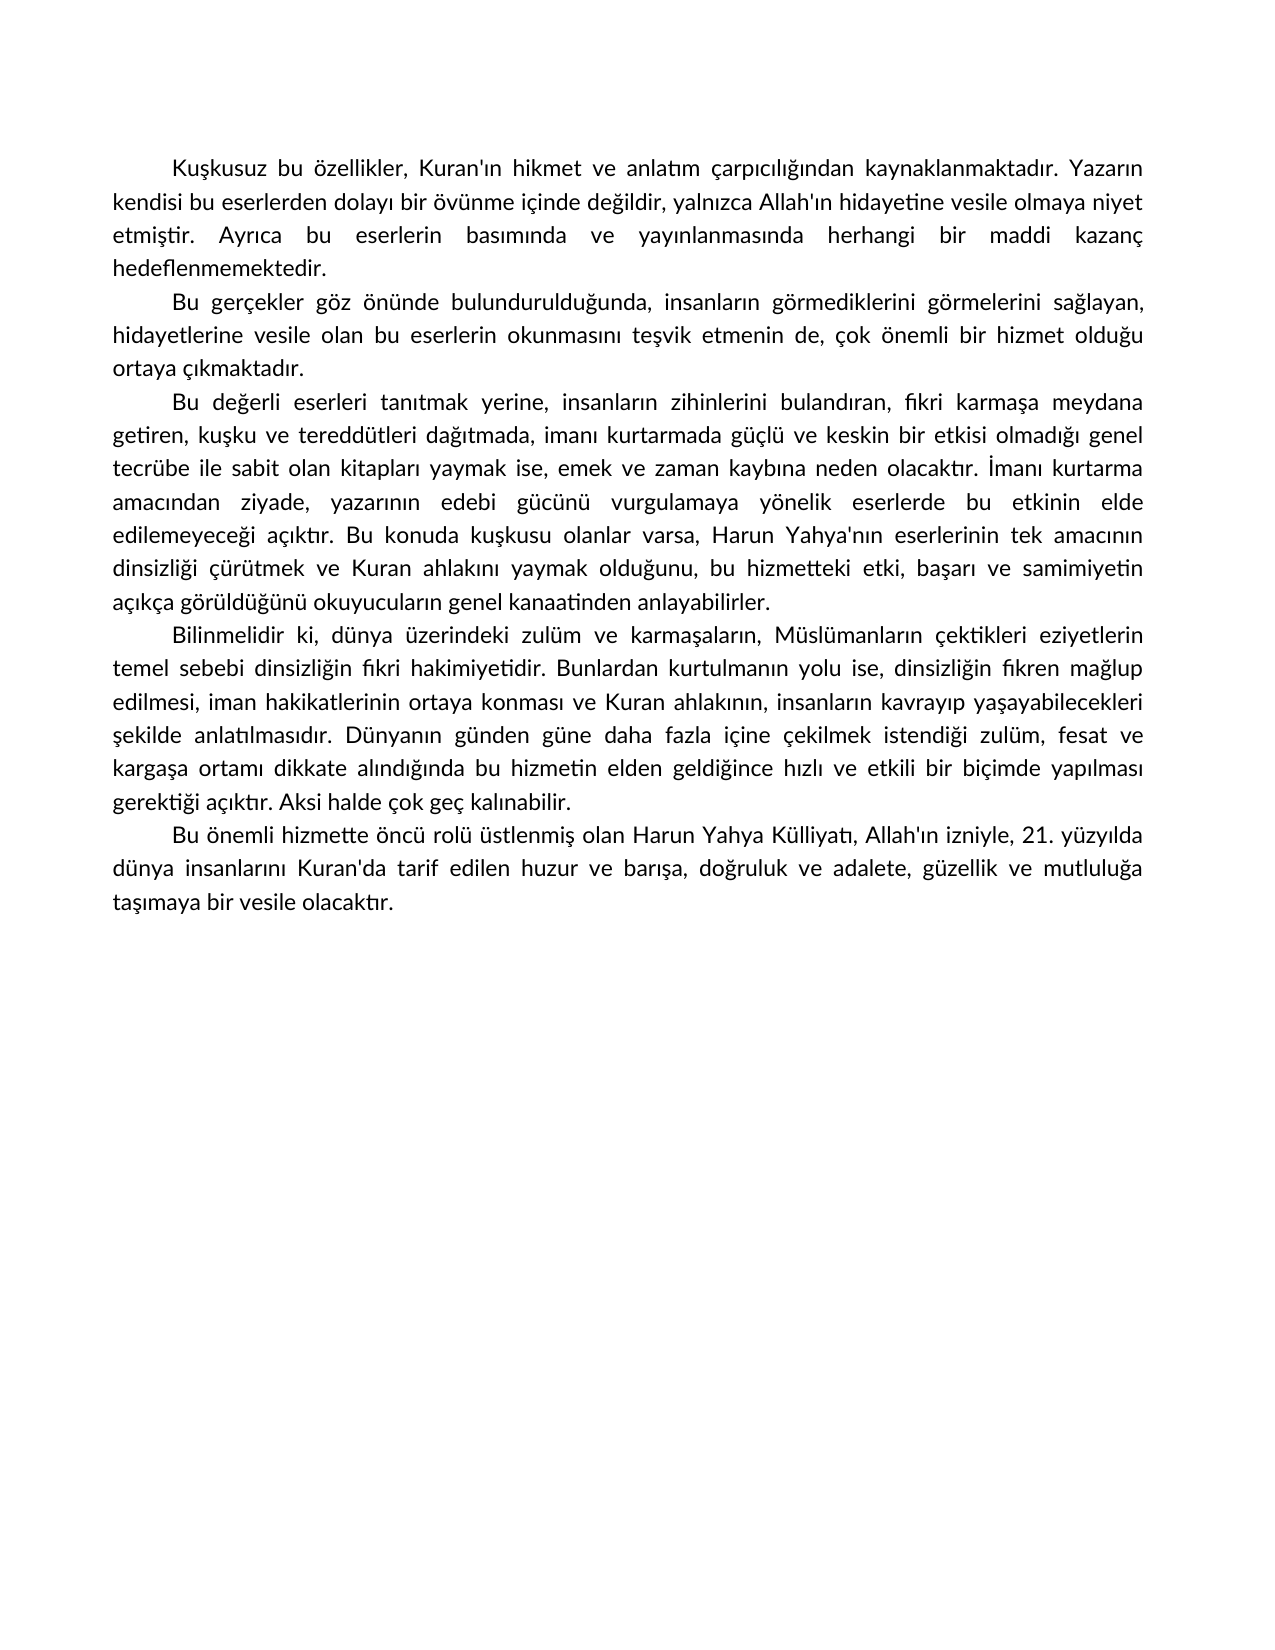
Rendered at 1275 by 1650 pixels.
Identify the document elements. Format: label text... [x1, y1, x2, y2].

text Bilinmelidir ki, dünya üzerindeki zulüm ve karmaşaların, Müslümanların çektikleri eziyetlerin temel sebebi dinsizliğin fikri hakimiyetidir. Bunlardan kurtulmanın yolu ise, dinsizliğin fikren mağlup edilmesi, iman hakikatlerinin ortaya konması ve Kuran ahlakının, insanların kavrayıp yaşayabilecekleri şekilde anlatılmasıdır. Dünyanın günden güne daha fazla içine çekilmek istendiği zulüm, fesat ve kargaşa ortamı dikkate alındığında bu hizmetin elden geldiğince hızlı ve etkili bir biçimde yapılması gerektiği açıktır. Aksi halde çok geç kalınabilir. [112, 617, 1145, 817]
text Bu gerçekler göz önünde bulundurulduğunda, insanların görmediklerini görmelerini sağlayan, hidayetlerine vesile olan bu eserlerin okunmasını teşvik etmenin de, çok önemli bir hizmet olduğu ortaya çıkmaktadır. [112, 283, 1145, 383]
text Kuşkusuz bu özellikler, Kuran'ın hikmet ve anlatım çarpıcılığından kaynaklanmaktadır. Yazarın kendisi bu eserlerden dolayı bir övünme içinde değildir, yalnızca Allah'ın hidayetine vesile olmaya niyet etmiştir. Ayrıca bu eserlerin basımında ve yayınlanmasında herhangi bir maddi kazanç hedeflenmemektedir. [112, 150, 1145, 283]
text Bu değerli eserleri tanıtmak yerine, insanların zihinlerini bulandıran, fikri karmaşa meydana getiren, kuşku ve tereddütleri dağıtmada, imanı kurtarmada güçlü ve keskin bir etkisi olmadığı genel tecrübe ile sabit olan kitapları yaymak ise, emek ve zaman kaybına neden olacaktır. İmanı kurtarma amacından ziyade, yazarının edebi gücünü vurgulamaya yönelik eserlerde bu etkinin elde edilemeyeceği açıktır. Bu konuda kuşkusu olanlar varsa, Harun Yahya'nın eserlerinin tek amacının dinsizliği çürütmek ve Kuran ahlakını yaymak olduğunu, bu hizmetteki etki, başarı ve samimiyetin açıkça görüldüğünü okuyucuların genel kanaatinden anlayabilirler. [112, 383, 1145, 617]
text Bu önemli hizmette öncü rolü üstlenmiş olan Harun Yahya Külliyatı, Allah'ın izniyle, 21. yüzyılda dünya insanlarını Kuran'da tarif edilen huzur ve barışa, doğruluk ve adalete, güzellik ve mutluluğa taşımaya bir vesile olacaktır. [112, 817, 1145, 917]
